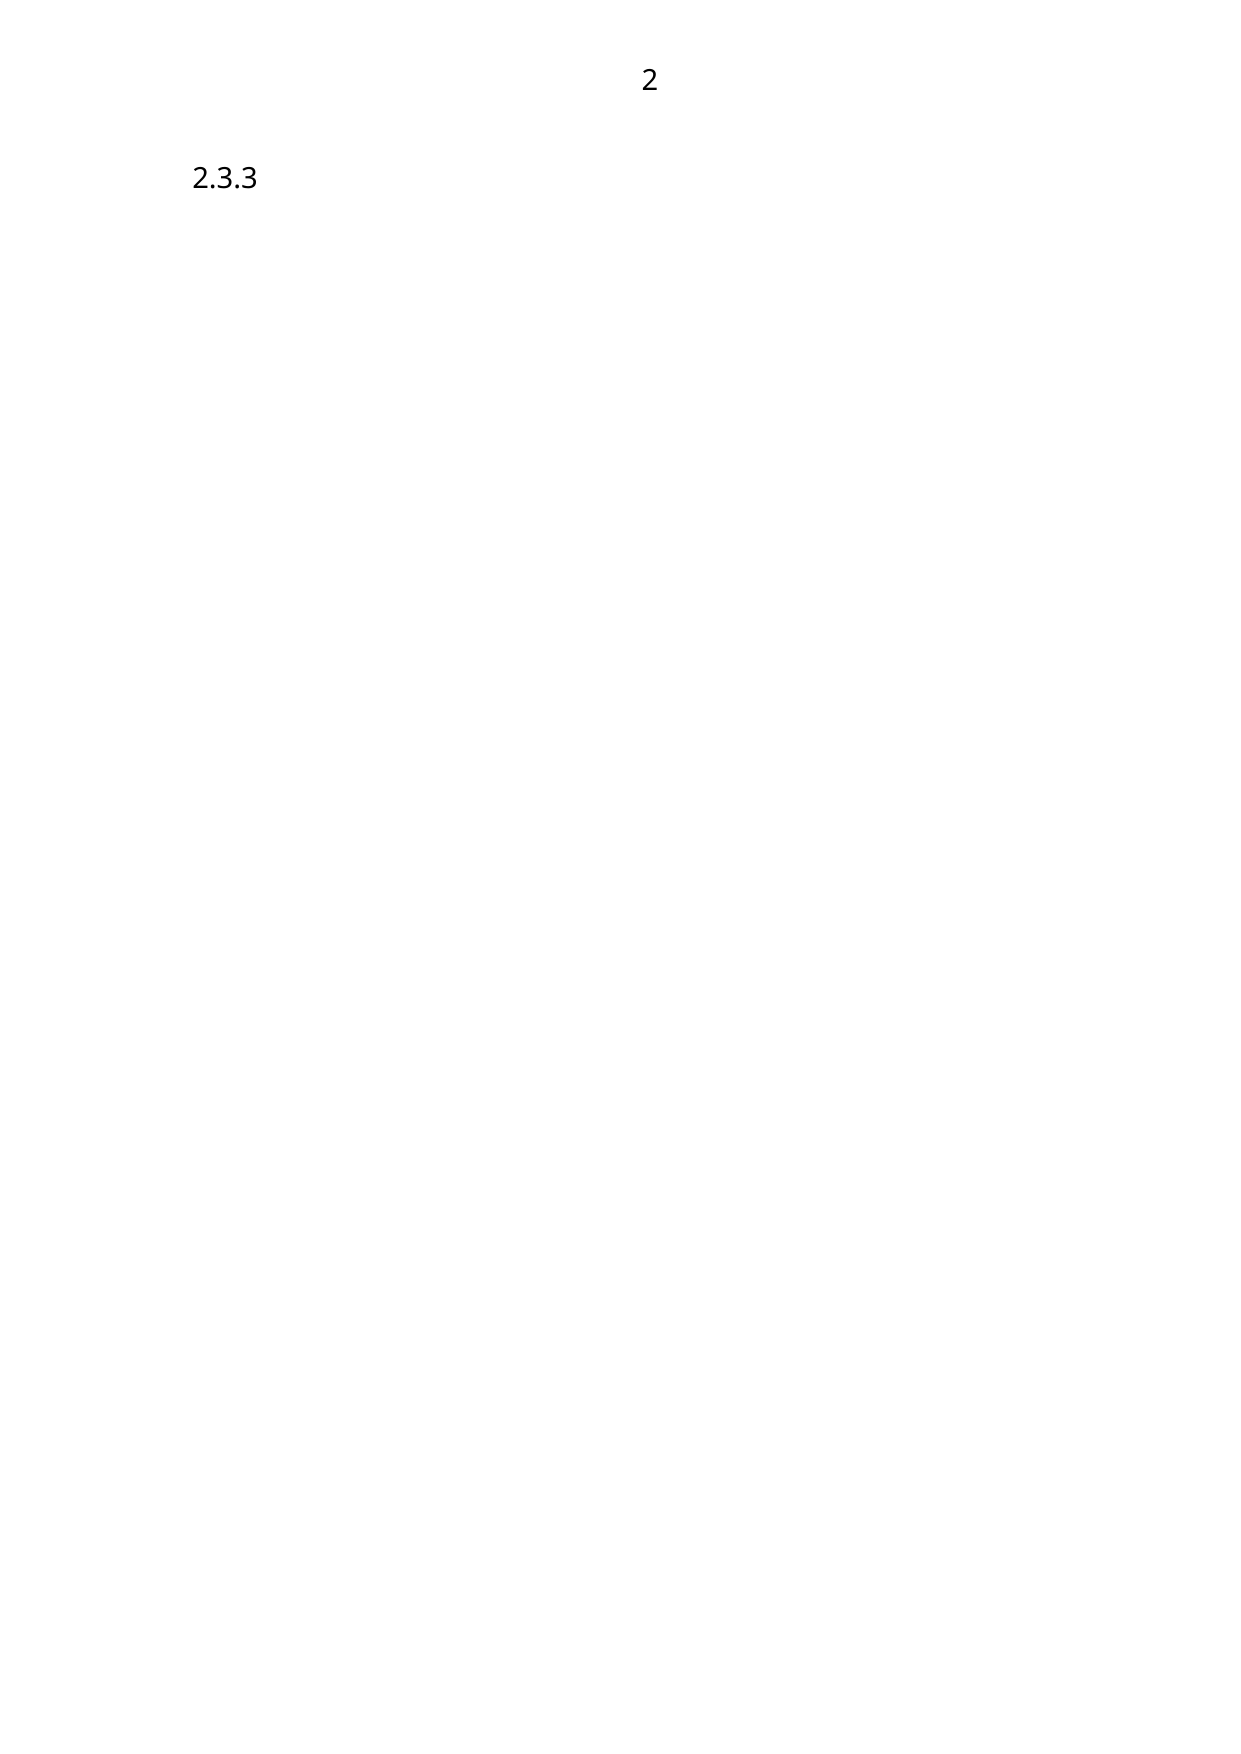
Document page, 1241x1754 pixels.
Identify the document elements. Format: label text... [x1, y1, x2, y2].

text 2.3.3 [118, 158, 1181, 197]
